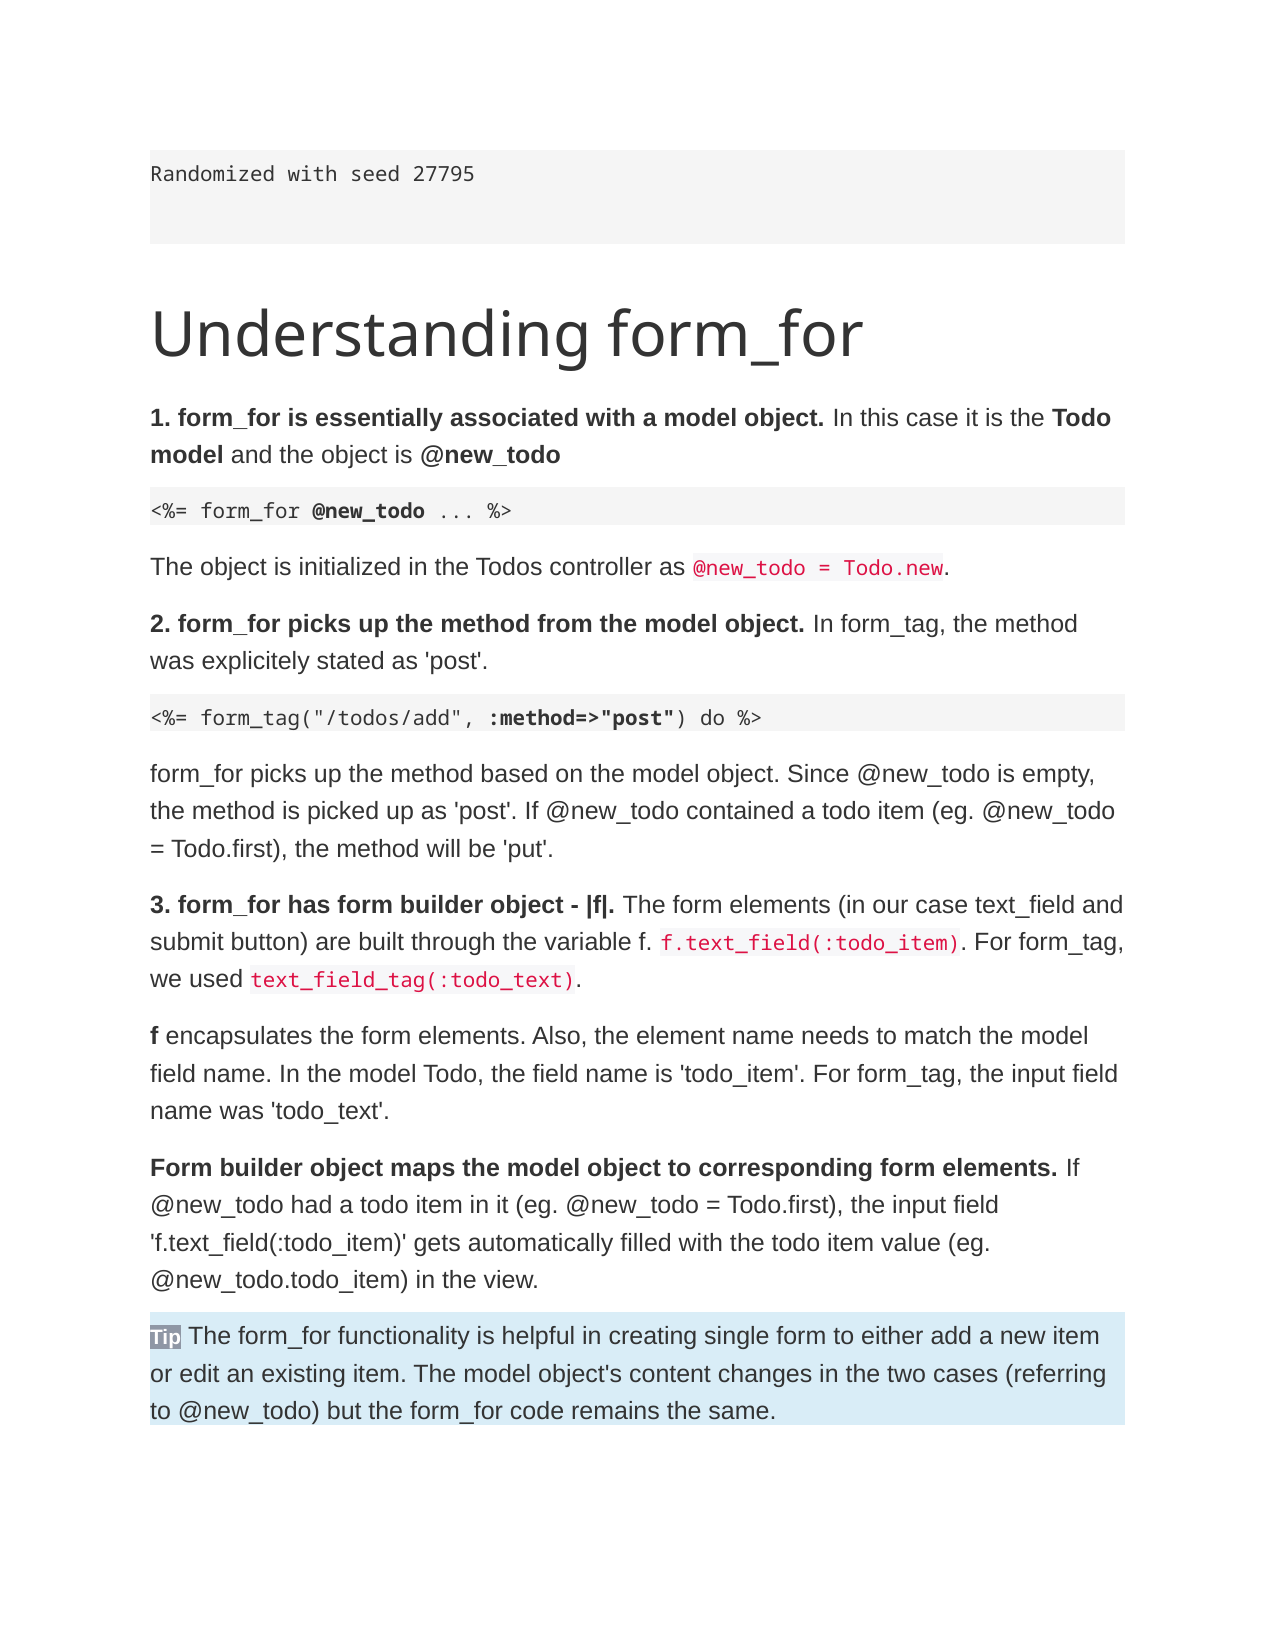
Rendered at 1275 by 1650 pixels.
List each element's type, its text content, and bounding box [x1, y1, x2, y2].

text 3. form_for has form builder object - |f|. The form elements (in our case text_field and submit button) are built through the variable f. f.text_field(:todo_item). For form_tag, we used text_field_tag(:todo_text). [150, 881, 1125, 994]
text <%= form_tag("/todos/add", :method=>"post") do %> [150, 694, 1125, 731]
text Tip The form_for functionality is helpful in creating single form to either add a new item or edit an existing item. The model object's content changes in the two cases (referring to @new_todo) but the form_for code remains the same. [150, 1312, 1125, 1425]
text 1. form_for is essentially associated with a model object. In this case it is the Todo model and the object is @new_todo [150, 394, 1125, 469]
text 2. form_for picks up the method from the model object. In form_tag, the method was explicitely stated as 'post'. [150, 600, 1125, 675]
subtitle Understanding form_for [150, 281, 1125, 375]
text f encapsulates the form elements. Also, the element name needs to match the model field name. In the model Todo, the field name is 'todo_item'. For form_tag, the input field name was 'todo_text'. [150, 1012, 1125, 1125]
text Randomized with seed 27795 [150, 150, 1125, 187]
text <%= form_for @new_todo ... %> [150, 487, 1125, 525]
text The object is initialized in the Todos controller as @new_todo = Todo.new. [150, 544, 1125, 581]
text Form builder object maps the model object to corresponding form elements. If @new_todo had a todo item in it (eg. @new_todo = Todo.first), the input field 'f.text_field(:todo_item)' gets automatically filled with the todo item value (eg. @new_todo.todo_item) in the view. [150, 1144, 1125, 1294]
text form_for picks up the method based on the model object. Since @new_todo is empty, the method is picked up as 'post'. If @new_todo contained a todo item (eg. @new_todo = Todo.first), the method will be 'put'. [150, 750, 1125, 862]
